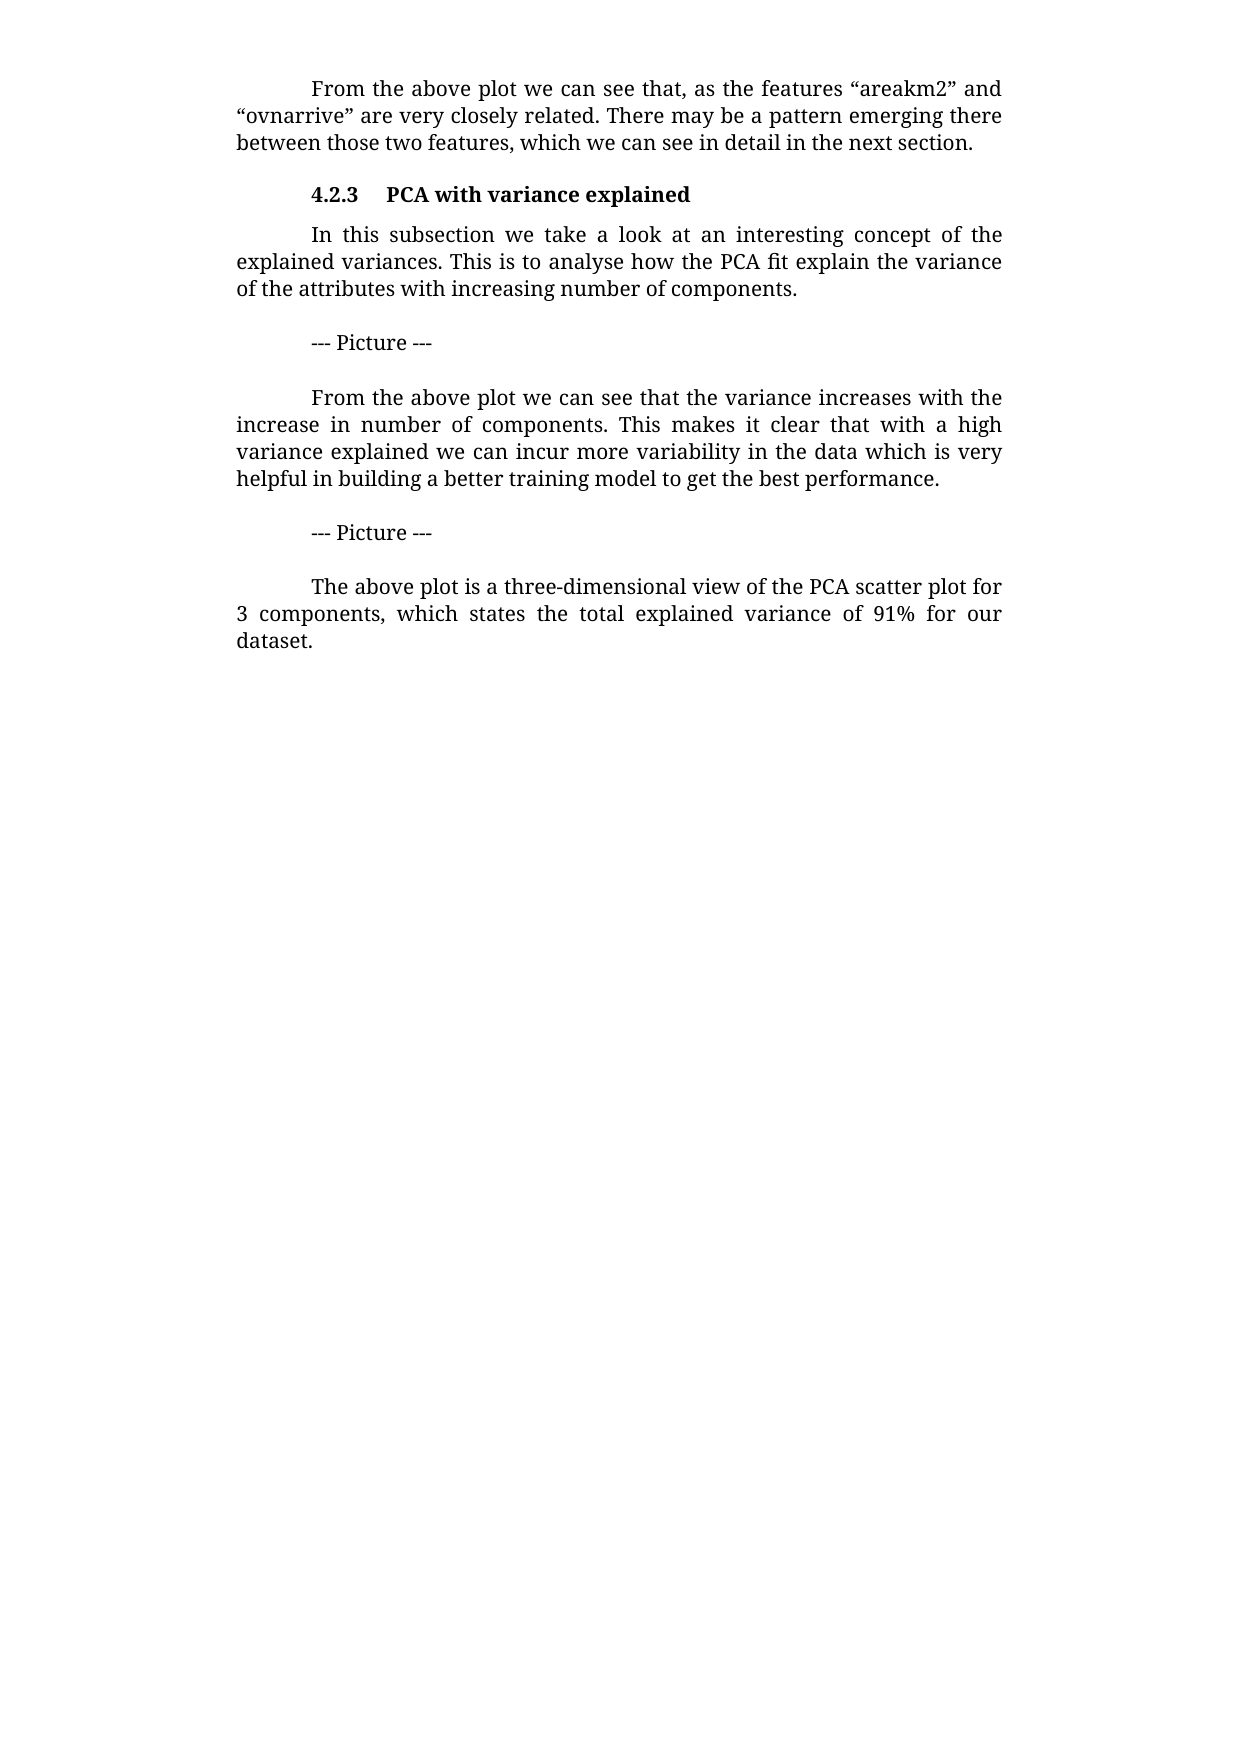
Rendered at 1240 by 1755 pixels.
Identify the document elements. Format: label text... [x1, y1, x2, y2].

text --- Picture --- [236, 519, 1003, 546]
text The above plot is a three-dimensional view of the PCA scatter plot for 3 components, which states the total explained variance of 91% for our dataset. [236, 573, 1003, 654]
text From the above plot we can see that, as the features “areakm2” and “ovnarrive” are very closely related. There may be a pattern emerging there between those two features, which we can see in detail in the next section. [236, 75, 1003, 156]
subtitle PCA with variance explained [311, 181, 1003, 208]
text --- Picture --- [236, 329, 1003, 356]
text From the above plot we can see that the variance increases with the increase in number of components. This makes it clear that with a high variance explained we can incur more variability in the data which is very helpful in building a better training model to get the best performance. [236, 383, 1003, 492]
text In this subsection we take a look at an interesting concept of the explained variances. This is to analyse how the PCA fit explain the variance of the attributes with increasing number of components. [236, 221, 1003, 302]
